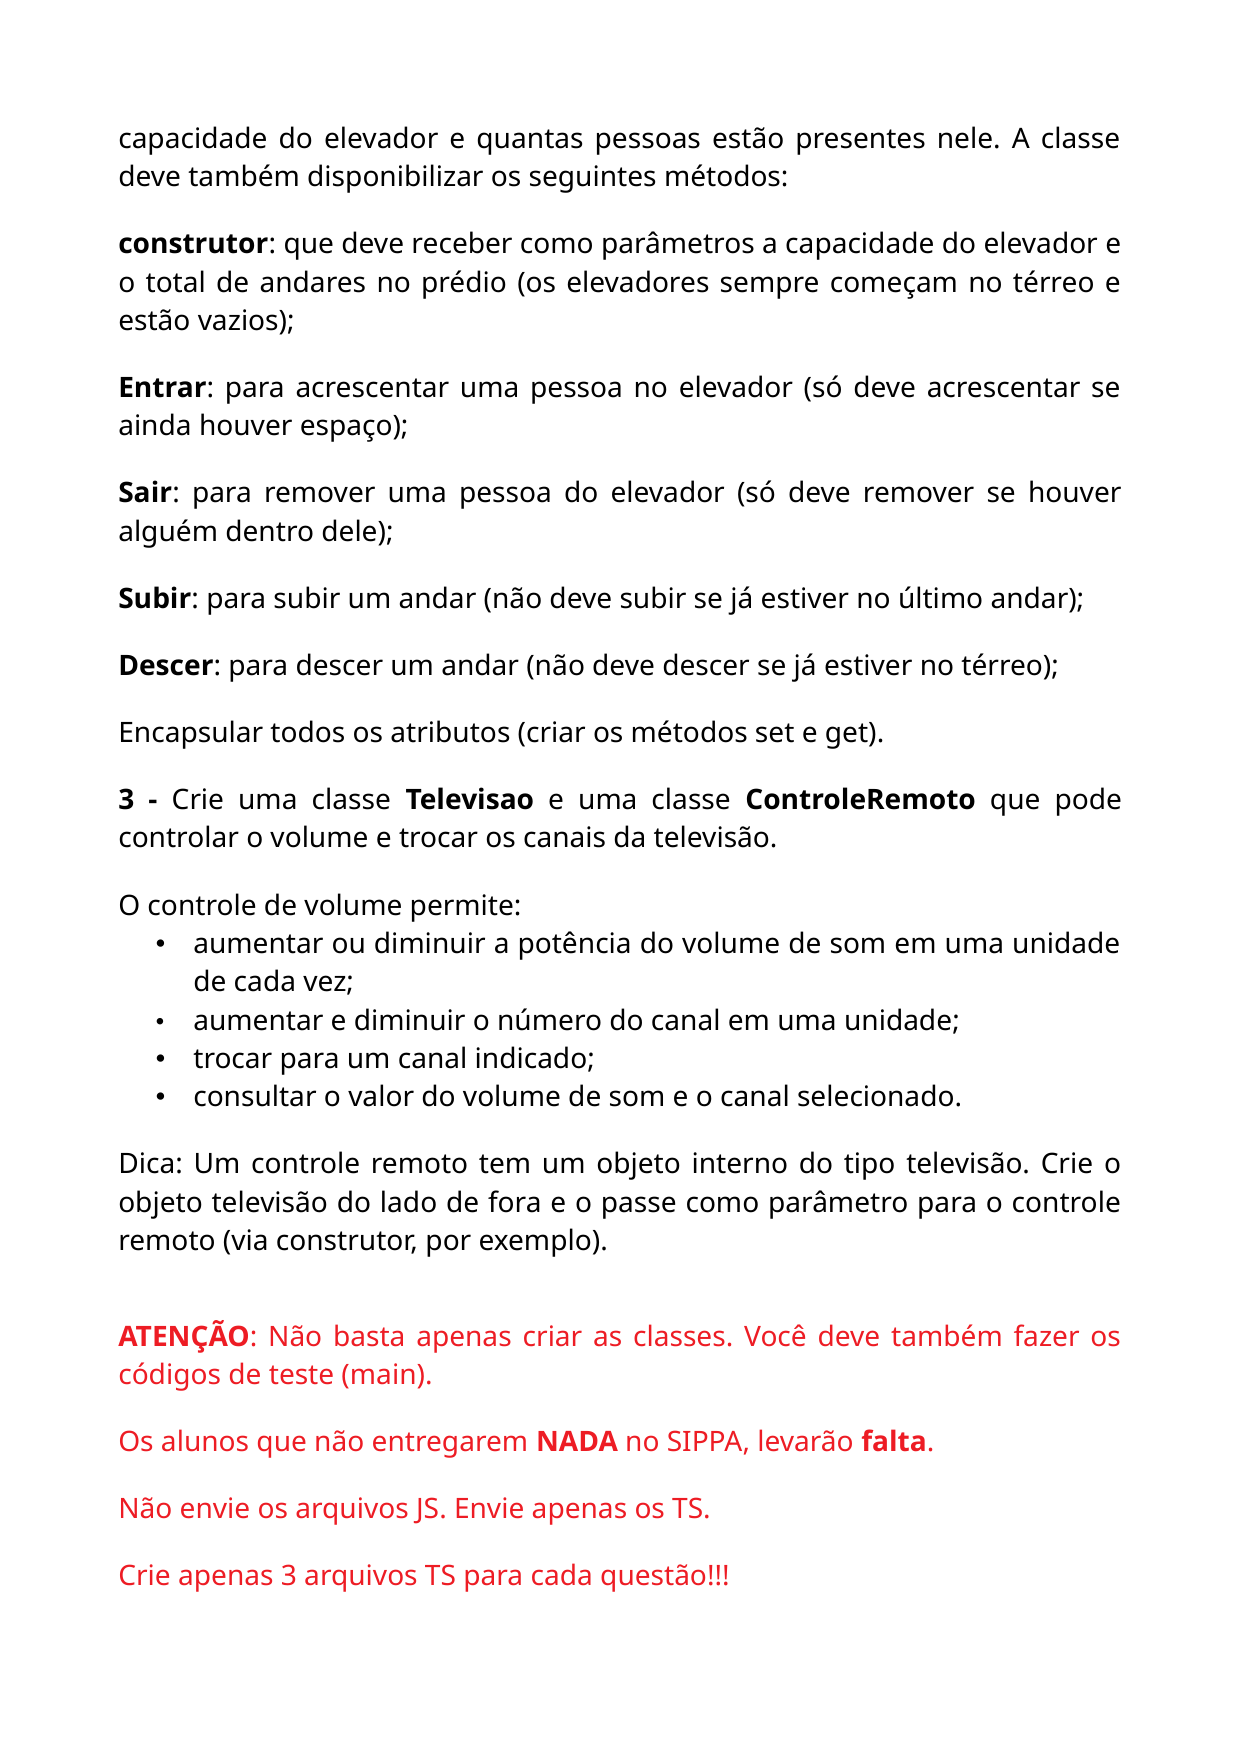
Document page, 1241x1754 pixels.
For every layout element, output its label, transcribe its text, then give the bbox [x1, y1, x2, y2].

text capacidade do elevador e quantas pessoas estão presentes nele. A classe deve também disponibilizar os seguintes métodos: [118, 118, 1122, 195]
text Dica: Um controle remoto tem um objeto interno do tipo televisão. Crie o objeto televisão do lado de fora e o passe como parâmetro para o controle remoto (via construtor, por exemplo). [118, 1143, 1122, 1258]
list aumentar e diminuir o número do canal em uma unidade; [156, 1000, 1122, 1038]
text Não envie os arquivos JS. Envie apenas os TS. [118, 1488, 1122, 1527]
text Entrar: para acrescentar uma pessoa no elevador (só deve acrescentar se ainda houver espaço); [118, 367, 1122, 444]
text Crie apenas 3 arquivos TS para cada questão!!! [118, 1556, 1122, 1594]
text Sair: para remover uma pessoa do elevador (só deve remover se houver alguém dentro dele); [118, 473, 1122, 549]
text Os alunos que não entregarem NADA no SIPPA, levarão falta. [118, 1421, 1122, 1460]
text O controle de volume permite: [118, 885, 1122, 923]
text Descer: para descer um andar (não deve descer se já estiver no térreo); [118, 645, 1122, 683]
text 3 - Crie uma classe Televisao e uma classe ControleRemoto que pode controlar o volume e trocar os canais da televisão. [118, 779, 1122, 856]
list trocar para um canal indicado; [156, 1038, 1122, 1076]
text Subir: para subir um andar (não deve subir se já estiver no último andar); [118, 578, 1122, 616]
list aumentar ou diminuir a potência do volume de som em uma unidade de cada vez; [156, 923, 1122, 1000]
list consultar o valor do volume de som e o canal selecionado. [156, 1076, 1122, 1115]
text Encapsular todos os atributos (criar os métodos set e get). [118, 712, 1122, 751]
text ATENÇÃO: Não basta apenas criar as classes. Você deve também fazer os códigos de teste (main). [118, 1316, 1122, 1393]
text construtor: que deve receber como parâmetros a capacidade do elevador e o total de andares no prédio (os elevadores sempre começam no térreo e estão vazios); [118, 223, 1122, 338]
